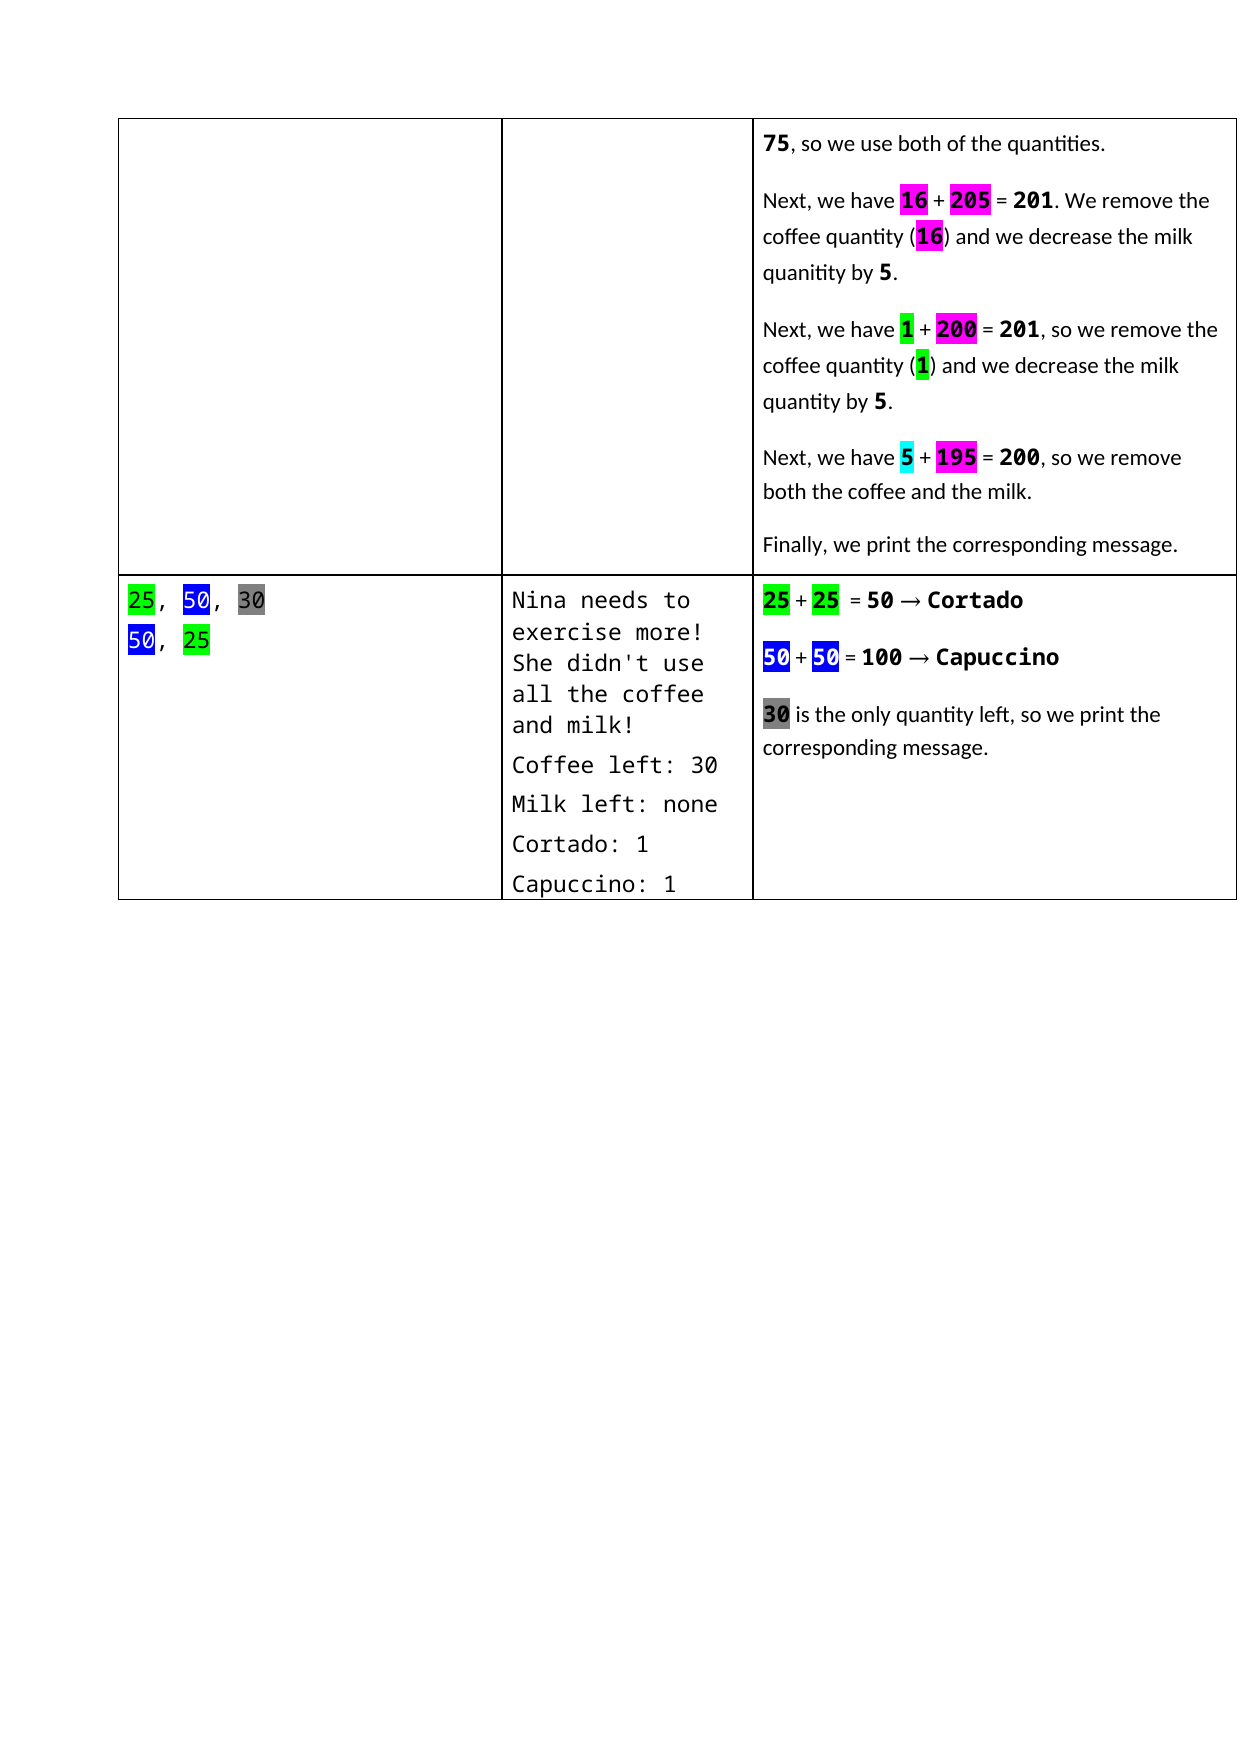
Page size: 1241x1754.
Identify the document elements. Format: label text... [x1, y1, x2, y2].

table_cell 25 + 25 = 50 → Cortado 50 + 50 = 100 → Capuccino 30 is the only quantity left, so we print the corresponding message. [754, 576, 1236, 899]
table_cell [503, 119, 752, 574]
table_cell 75, so we use both of the quantities. Next, we have 16 + 205 = 201. We remove the coffee quantity (16) and we decrease the milk quanitity by 5. Next, we have 1 + 200 = 201, so we remove the coffee quantity (1) and we decrease the milk quantity by 5. Next, we have 5 + 195 = 200, so we remove both the coffee and the milk. Finally, we print the corresponding message. [754, 119, 1236, 574]
table_cell [119, 119, 501, 574]
table_cell 25, 50, 30 50, 25 [119, 576, 501, 899]
table_cell Nina needs to exercise more! She didn't use all the coffee and milk! Coffee left: 30 Milk left: none Cortado: 1 Capuccino: 1 [503, 576, 752, 899]
